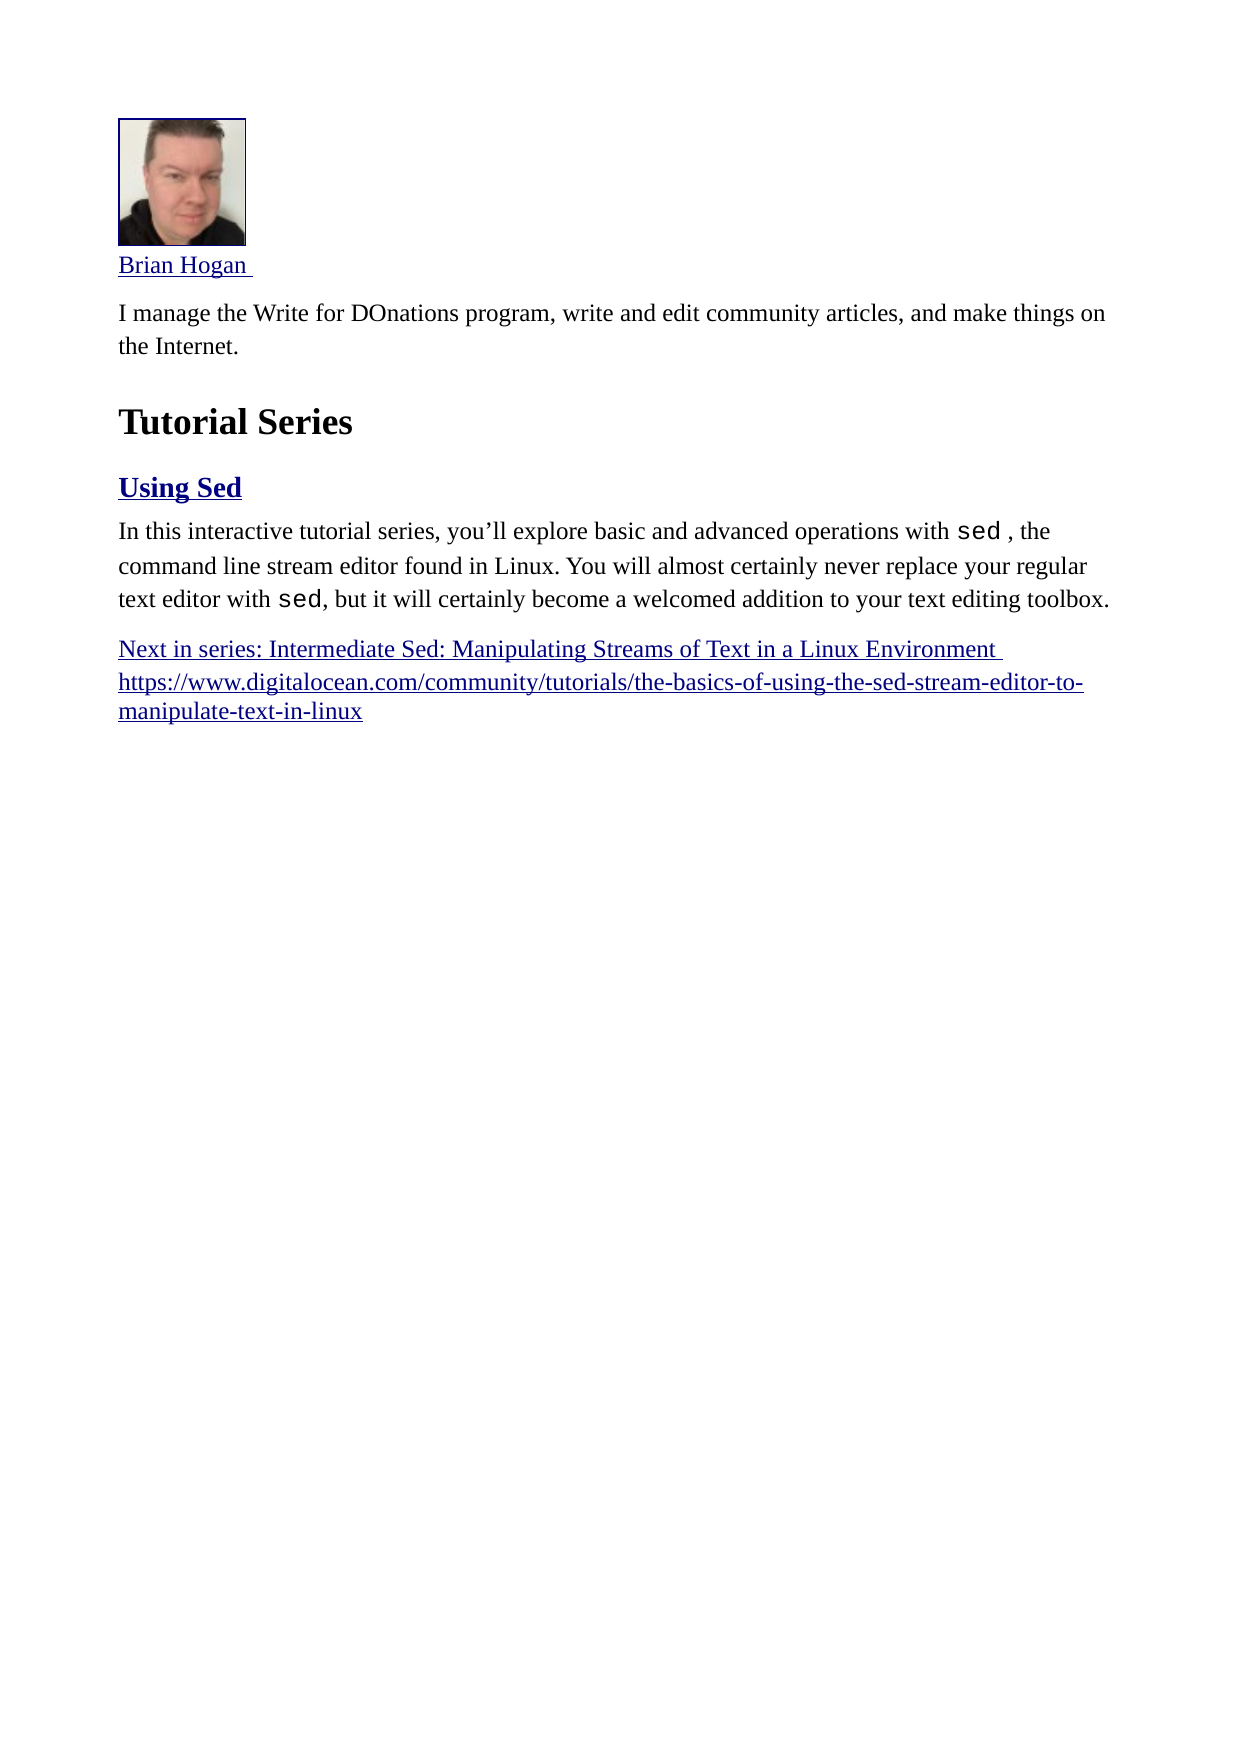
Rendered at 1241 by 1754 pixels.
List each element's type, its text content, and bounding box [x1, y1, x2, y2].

text Next in series: Intermediate Sed: Manipulating Streams of Text in a Linux Environment [118, 634, 1122, 663]
text I manage the Write for DOnations program, write and edit community articles, and make things on the Internet. [118, 298, 1122, 360]
picture [120, 120, 245, 245]
subtitle Tutorial Series [118, 399, 1122, 443]
subtitle Using Sed [118, 470, 1122, 503]
text https://www.digitalocean.com/community/tutorials/the-basics-of-using-the-sed-stream-editor-to-manipulate-text-in-linux [118, 667, 1122, 724]
text In this interactive tutorial series, you’ll explore basic and advanced operations with sed , the command line stream editor found in Linux. You will almost certainly never replace your regular text editor with sed, but it will certainly become a welcomed addition to your text editing toolbox. [118, 516, 1122, 615]
text Brian Hogan [118, 251, 1122, 279]
